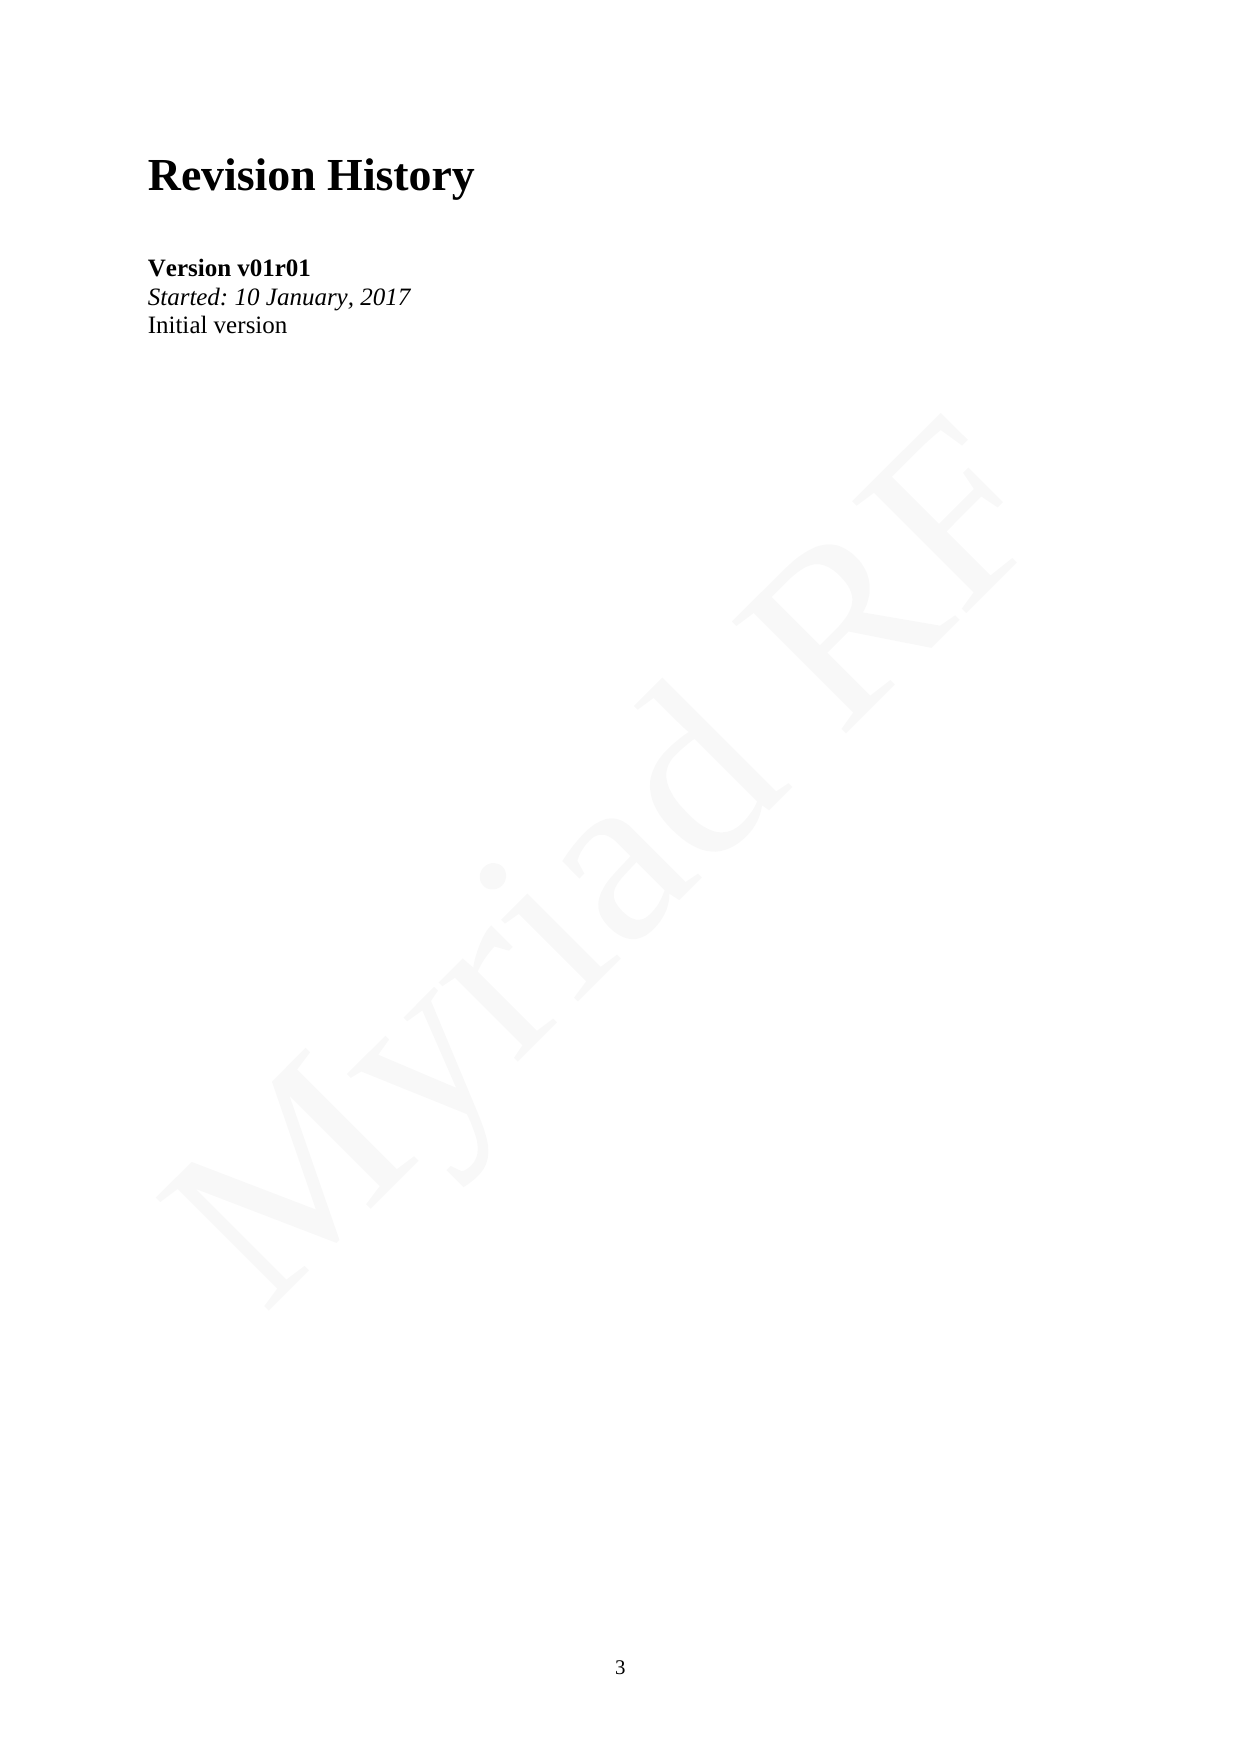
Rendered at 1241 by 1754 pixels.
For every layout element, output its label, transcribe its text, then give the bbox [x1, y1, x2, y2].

text Started: 10 January, 2017 [148, 282, 1092, 311]
text Initial version [148, 311, 1092, 339]
text Revision History [148, 148, 1092, 200]
text Version v01r01 [148, 253, 1092, 282]
